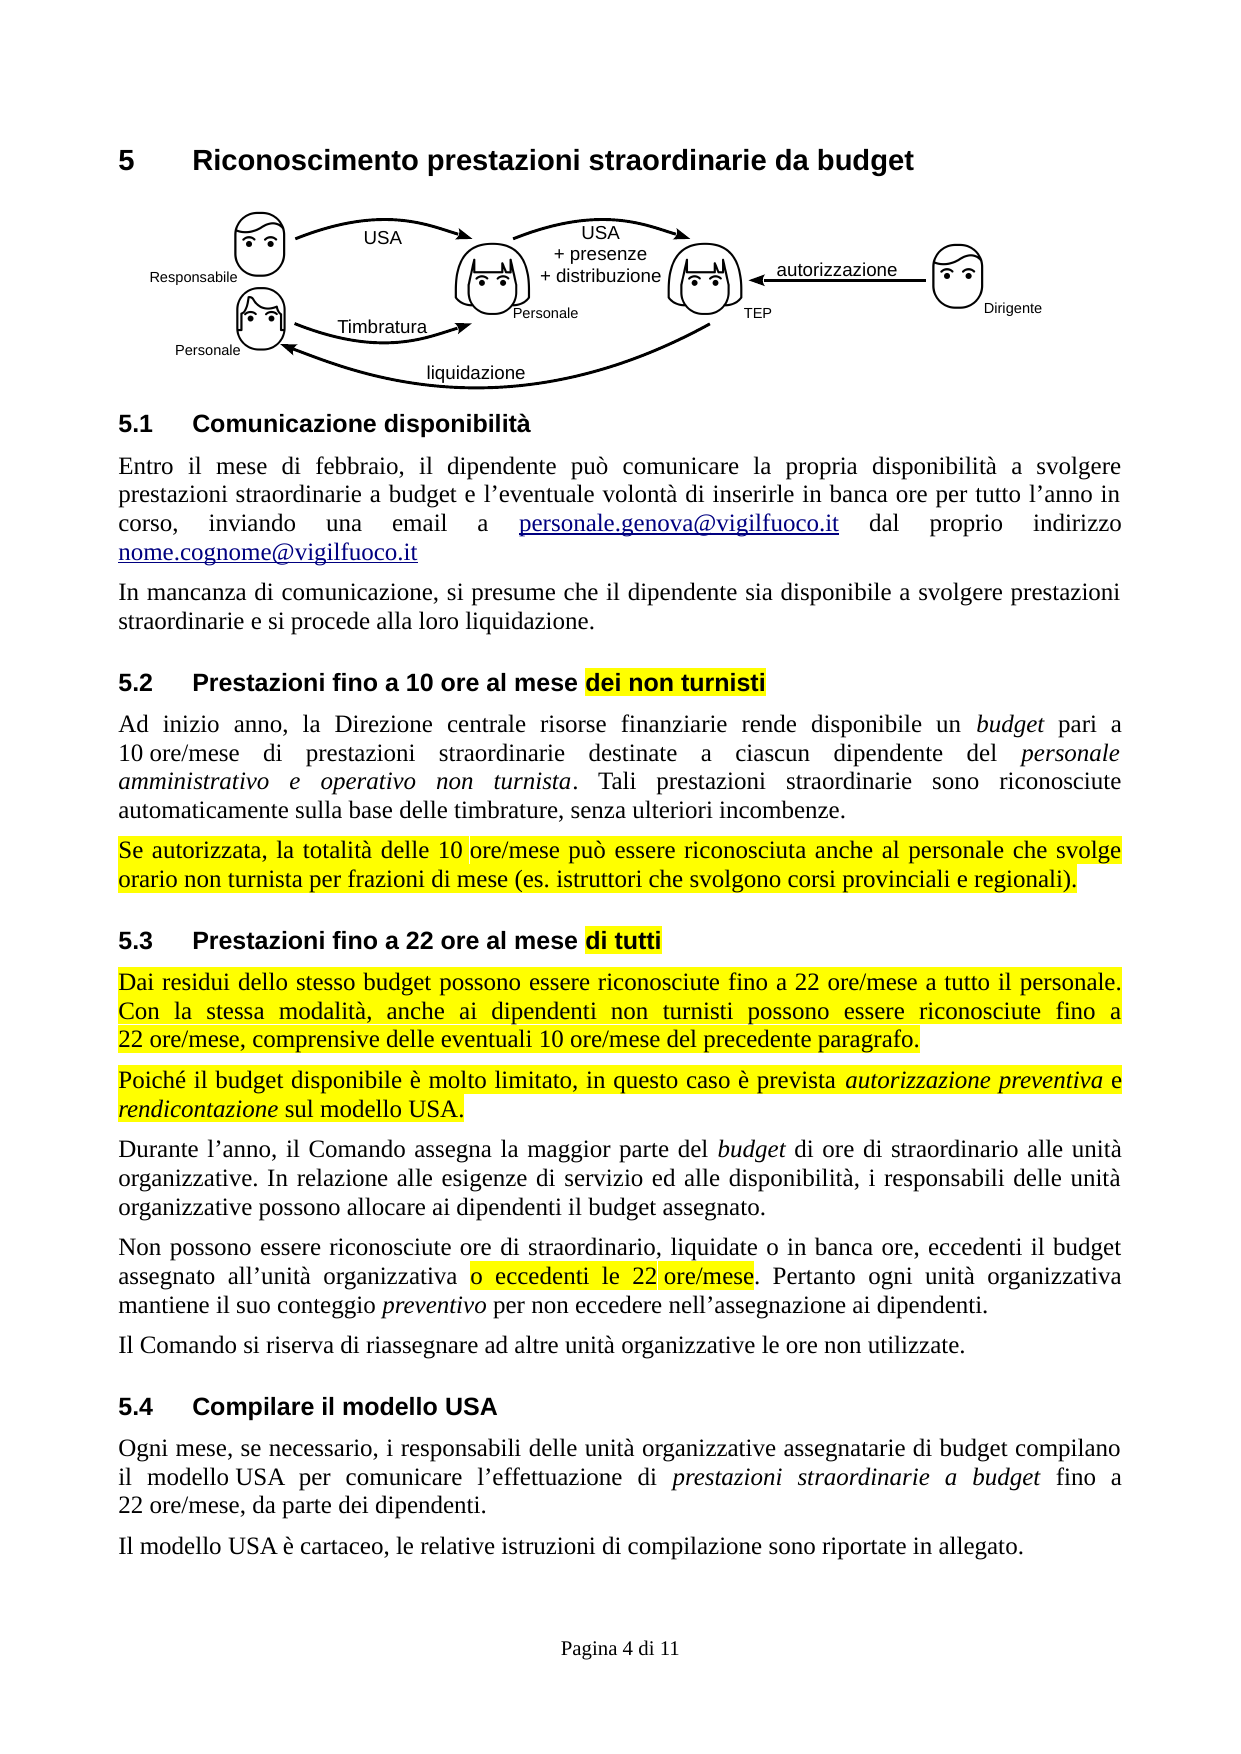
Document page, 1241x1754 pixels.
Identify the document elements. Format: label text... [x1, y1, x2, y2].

text Ad inizio anno, la Direzione centrale risorse finanziarie rende disponibile un budget pari a 10 ore/mese di prestazioni straordinarie destinate a ciascun dipendente del personale amministrativo e operativo non turnista. Tali prestazioni straordinarie sono riconosciute automaticamente sulla base delle timbrature, senza ulteriori incombenze. [118, 709, 1122, 824]
text Se autorizzata, la totalità delle 10 ore/mese può essere riconosciuta anche al personale che svolge orario non turnista per frazioni di mese (es. istruttori che svolgono corsi provinciali e regionali). [118, 836, 1122, 893]
text Entro il mese di febbraio, il dipendente può comunicare la propria disponibilità a svolgere prestazioni straordinarie a budget e l’eventuale volontà di inserirle in banca ore per tutto l’anno in corso, inviando una email a personale.genova@vigilfuoco.it dal proprio indirizzo nome.cognome@vigilfuoco.it [118, 451, 1122, 566]
picture [649, 225, 774, 320]
picture [900, 221, 1029, 312]
subtitle Riconoscimento prestazioni straordinarie da budget [118, 143, 1122, 177]
picture [436, 225, 562, 320]
subtitle Compilare il modello USA [118, 1392, 1122, 1420]
text Dai residui dello stesso budget possono essere riconosciute fino a 22 ore/mese a tutto il personale. Con la stessa modalità, anche ai dipendenti non turnisti possono essere riconosciute fino a 22 ore/mese, comprensive delle eventuali 10 ore/mese del precedente paragrafo. [118, 967, 1122, 1053]
text Il modello USA è cartaceo, le relative istruzioni di compilazione sono riportate in allegato. [118, 1531, 1122, 1560]
picture [202, 189, 330, 361]
subtitle Comunicazione disponibilità [118, 409, 1122, 438]
text Ogni mese, se necessario, i responsabili delle unità organizzative assegnatarie di budget compilano il modello USA per comunicare l’effettuazione di prestazioni straordinarie a budget fino a 22 ore/mese, da parte dei dipendenti. [118, 1433, 1122, 1519]
text Il Comando si riserva di riassegnare ad altre unità organizzative le ore non utilizzate. [118, 1330, 1122, 1359]
subtitle Prestazioni fino a 22 ore al mese di tutti [118, 926, 1122, 954]
text Non possono essere riconosciute ore di straordinario, liquidate o in banca ore, eccedenti il budget assegnato all’unità organizzativa o eccedenti le 22 ore/mese. Pertanto ogni unità organizzativa mantiene il suo conteggio preventivo per non eccedere nell’assegnazione ai dipendenti. [118, 1232, 1122, 1318]
subtitle Prestazioni fino a 10 ore al mese dei non turnisti [118, 668, 1122, 696]
text Durante l’anno, il Comando assegna la maggior parte del budget di ore di straordinario alle unità organizzative. In relazione alle esigenze di servizio ed alle disponibilità, i responsabili delle unità organizzative possono allocare ai dipendenti il budget assegnato. [118, 1134, 1122, 1221]
text Poiché il budget disponibile è molto limitato, in questo caso è prevista autorizzazione preventiva e rendicontazione sul modello USA. [118, 1065, 1122, 1122]
text In mancanza di comunicazione, si presume che il dipendente sia disponibile a svolgere prestazioni straordinarie e si procede alla loro liquidazione. [118, 577, 1122, 635]
